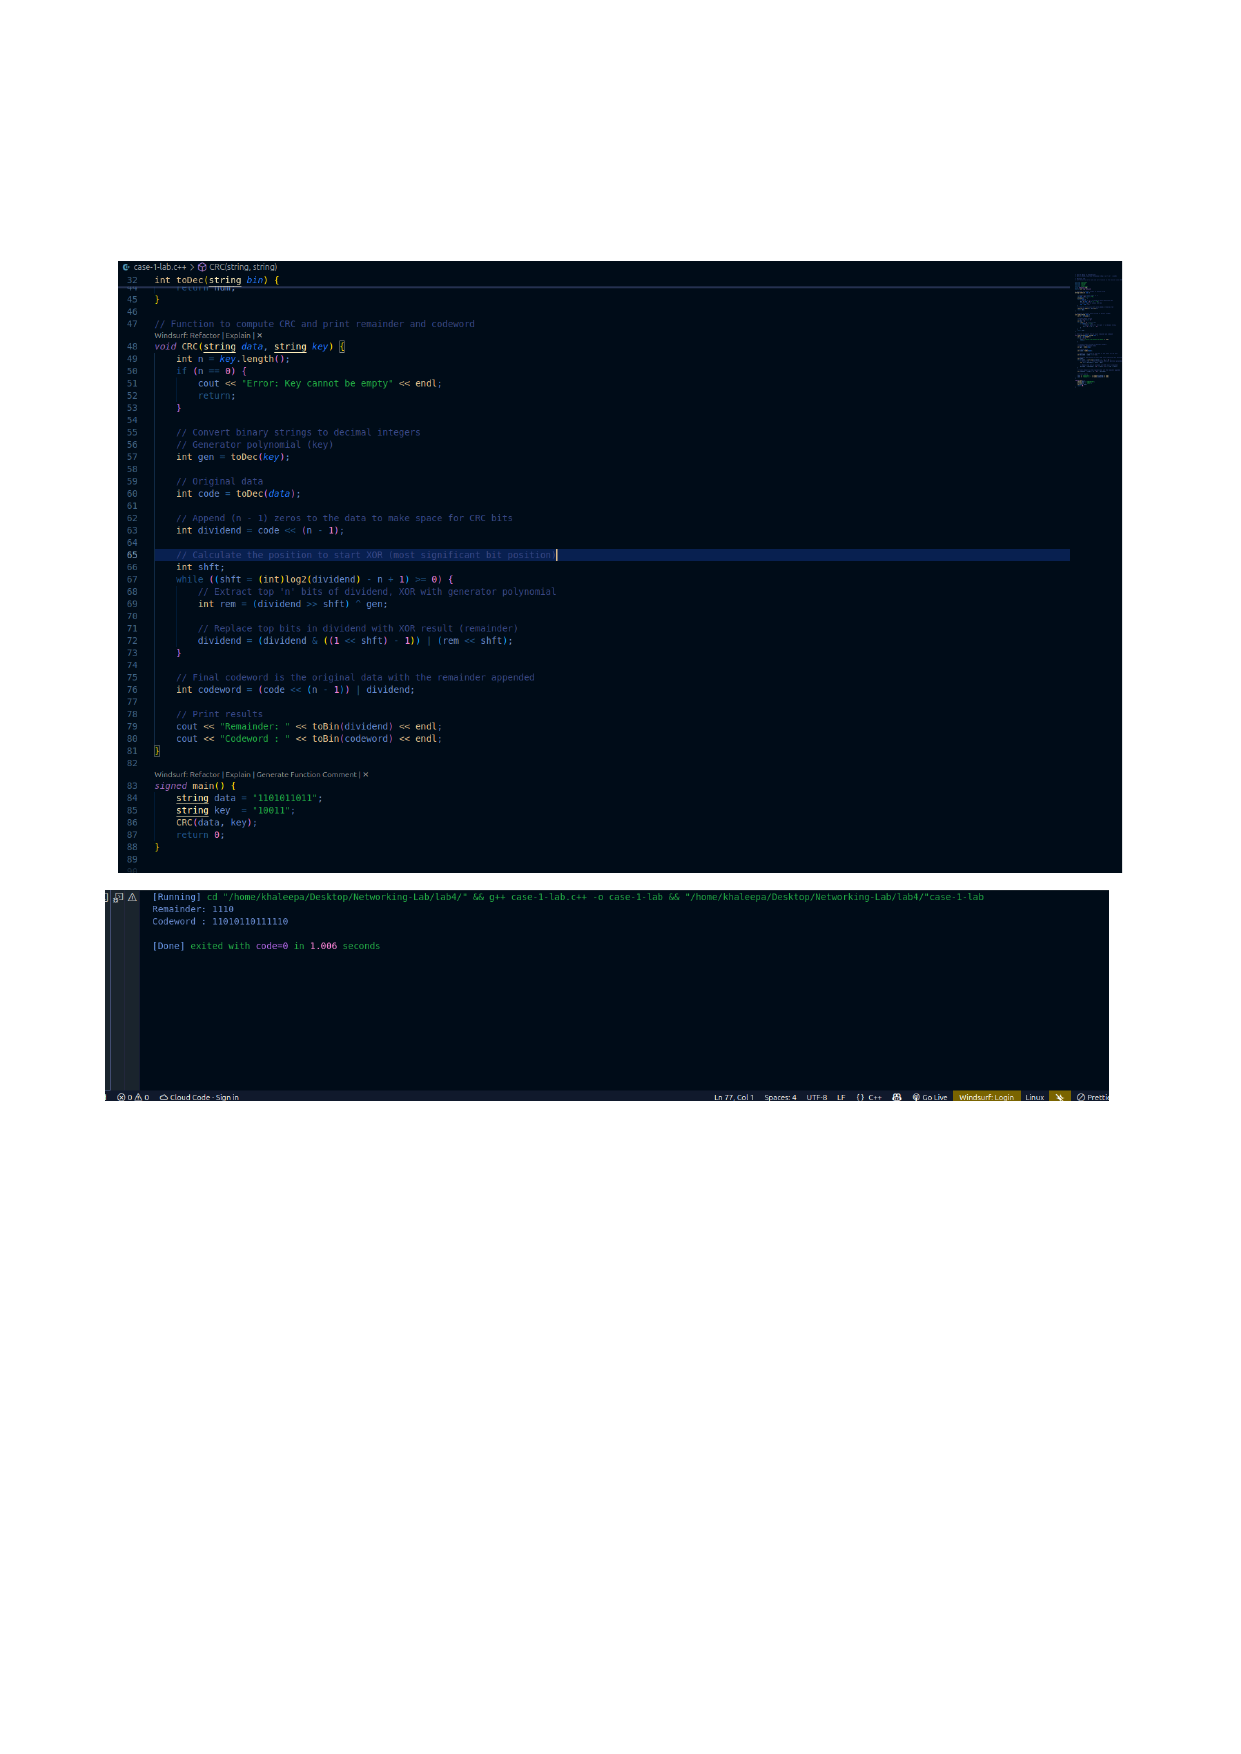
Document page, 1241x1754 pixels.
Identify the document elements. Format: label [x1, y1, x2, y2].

picture [118, 261, 1123, 873]
picture [105, 890, 1109, 1101]
